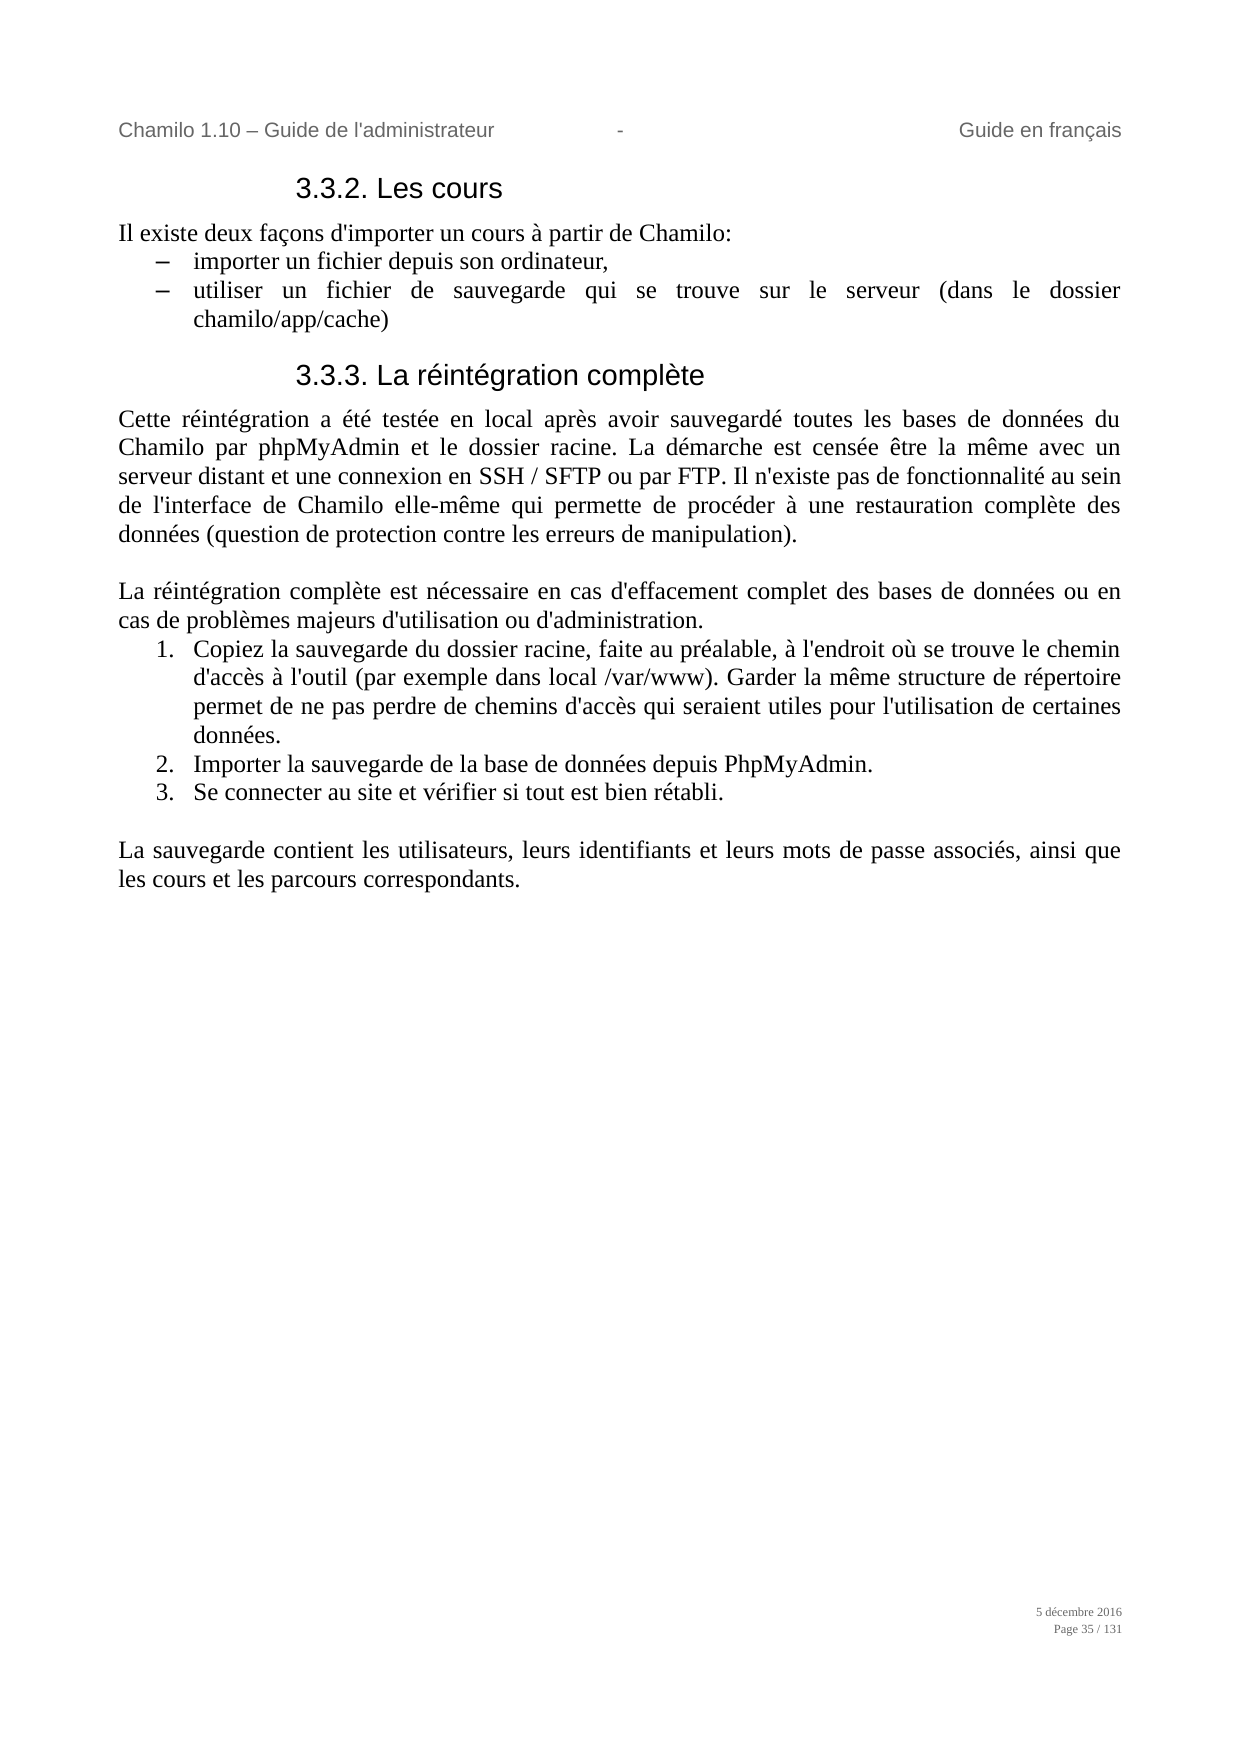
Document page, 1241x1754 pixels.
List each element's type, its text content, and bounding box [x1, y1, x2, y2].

text La sauvegarde contient les utilisateurs, leurs identifiants et leurs mots de passe associés, ainsi que les cours et les parcours correspondants. [118, 835, 1122, 892]
text Cette réintégration a été testée en local après avoir sauvegardé toutes les bases de données du Chamilo par phpMyAdmin et le dossier racine. La démarche est censée être la même avec un serveur distant et une connexion en SSH / SFTP ou par FTP. Il n'existe pas de fonctionnalité au sein de l'interface de Chamilo elle-même qui permette de procéder à une restauration complète des données (question de protection contre les erreurs de manipulation). [118, 404, 1122, 547]
list Se connecter au site et vérifier si tout est bien rétabli. [156, 777, 1122, 806]
subtitle Les cours [295, 172, 1122, 205]
text La réintégration complète est nécessaire en cas d'effacement complet des bases de données ou en cas de problèmes majeurs d'utilisation ou d'administration. [118, 576, 1122, 634]
text Il existe deux façons d'importer un cours à partir de Chamilo: [118, 218, 1122, 246]
list Copiez la sauvegarde du dossier racine, faite au préalable, à l'endroit où se trouve le chemin d'accès à l'outil (par exemple dans local /var/www). Garder la même structure de répertoire permet de ne pas perdre de chemins d'accès qui seraient utiles pour l'utilisation de certaines données. [156, 634, 1122, 749]
list importer un fichier depuis son ordinateur, [156, 246, 1122, 275]
subtitle La réintégration complète [295, 358, 1122, 391]
list Importer la sauvegarde de la base de données depuis PhpMyAdmin. [156, 749, 1122, 777]
list utiliser un fichier de sauvegarde qui se trouve sur le serveur (dans le dossier chamilo/app/cache) [156, 275, 1122, 333]
